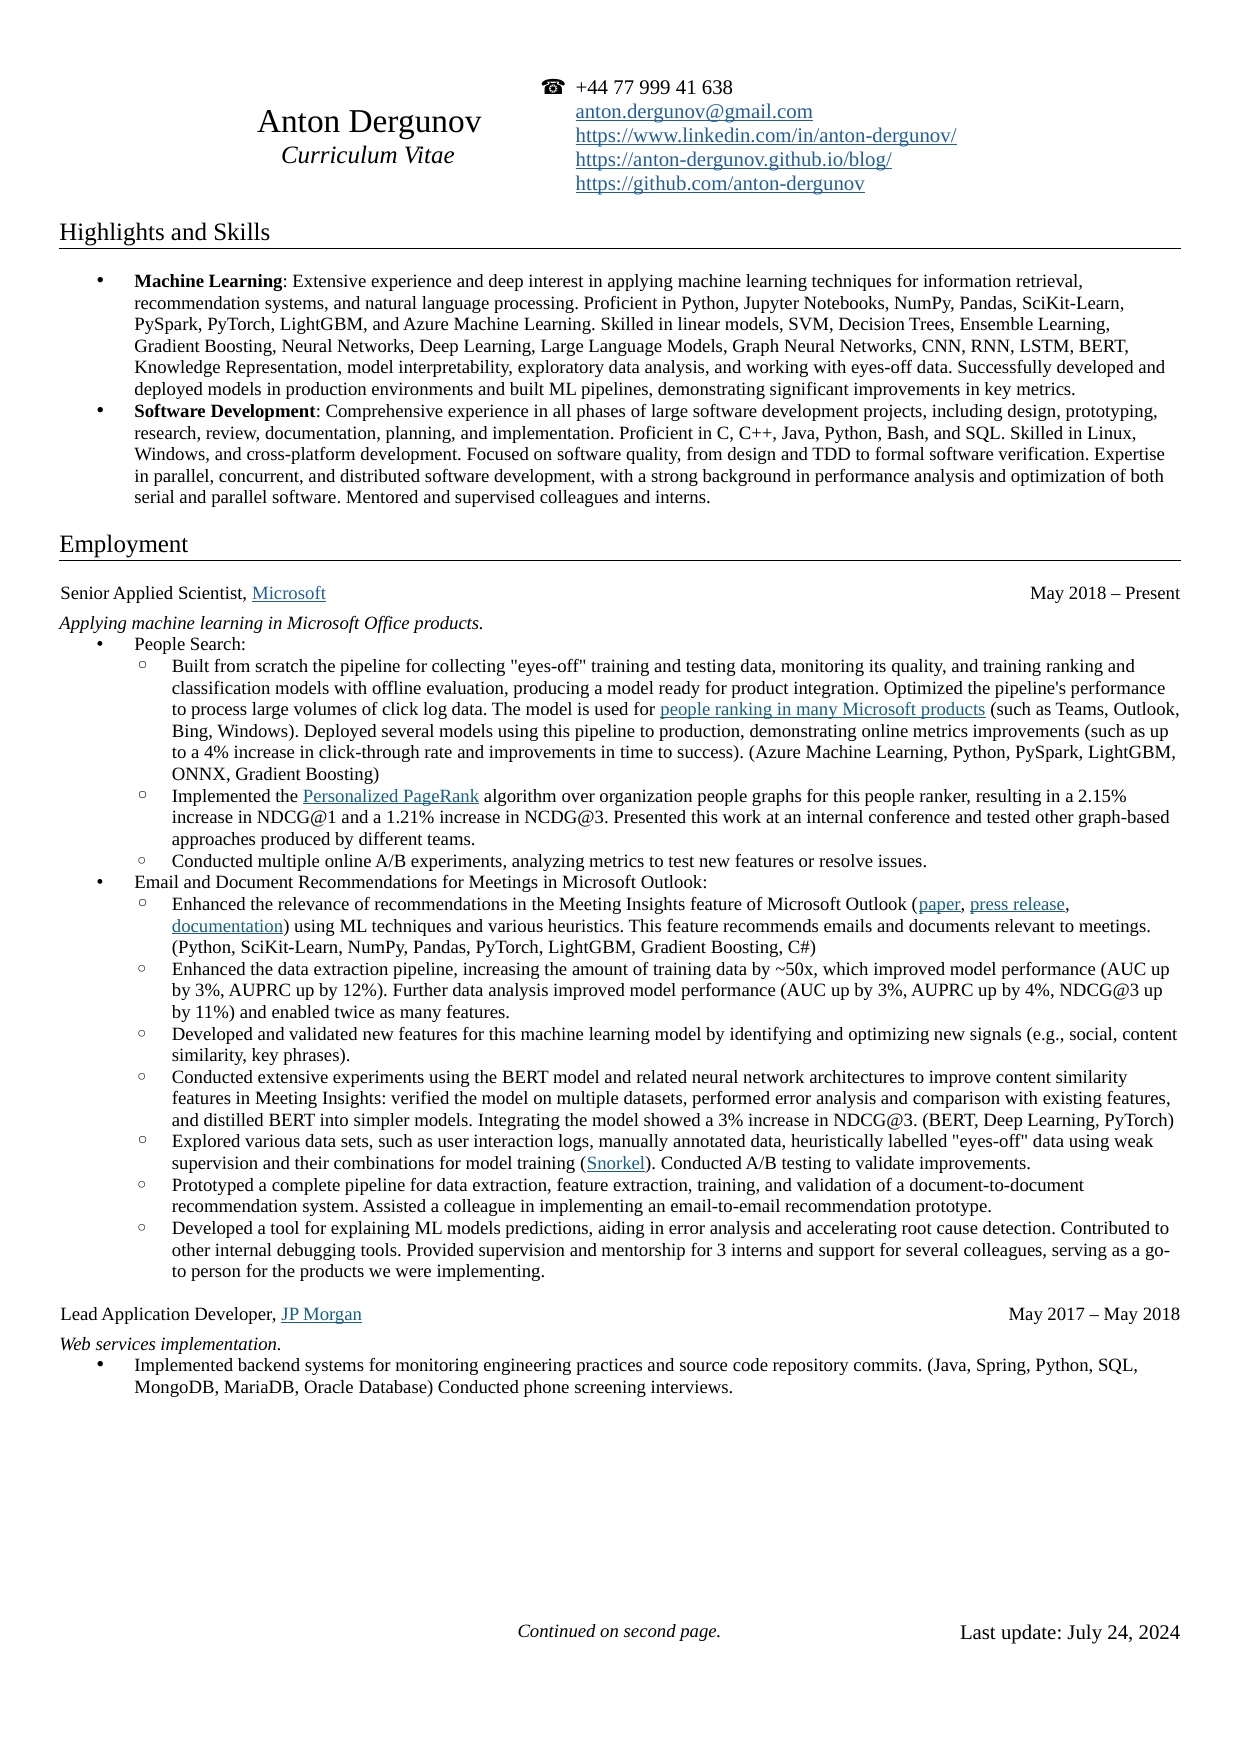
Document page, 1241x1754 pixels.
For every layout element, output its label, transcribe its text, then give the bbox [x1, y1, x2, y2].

table_header ☎️ [540, 75, 575, 99]
list Enhanced the relevance of recommendations in the Meeting Insights feature of Microsoft Outlook (paper, press release, documentation) using ML techniques and various heuristics. This feature recommends emails and documents relevant to meetings. (Python, SciKit-Learn, NumPy, Pandas, PyTorch, LightGBM, Gradient Boosting, C#) [134, 893, 1181, 958]
table_cell https://github.com/anton-dergunov [575, 171, 1084, 195]
list Developed and validated new features for this machine learning model by identifying and optimizing new signals (e.g., social, content similarity, key phrases). [134, 1022, 1181, 1066]
list Email and Document Recommendations for Meetings in Microsoft Outlook: [97, 871, 1181, 893]
table_header May 2018 – Present [916, 582, 1181, 612]
table_cell 🌐 [540, 147, 575, 171]
table_header +44 77 999 41 638 [575, 75, 1084, 99]
list Enhanced the data extraction pipeline, increasing the amount of training data by ~50x, which improved model performance (AUC up by 3%, AUPRC up by 12%). Further data analysis improved model performance (AUC up by 3%, AUPRC up by 4%, NDCG@3 up by 11%) and enabled twice as many features. [134, 958, 1181, 1022]
list Implemented the Personalized PageRank algorithm over organization people graphs for this people ranker, resulting in a 2.15% increase in NDCG@1 and a 1.21% increase in NCDG@3. Presented this work at an internal conference and tested other graph-based approaches produced by different teams. [134, 784, 1181, 849]
table_header Lead Application Developer, JP Morgan [59, 1303, 916, 1332]
list Conducted multiple online A/B experiments, analyzing metrics to test new features or resolve issues. [134, 849, 1181, 871]
list People Search: [97, 633, 1181, 655]
table_cell anton.dergunov@gmail.com [575, 99, 1084, 123]
text Web services implementation. [59, 1332, 1181, 1354]
list Built from scratch the pipeline for collecting "eyes-off" training and testing data, monitoring its quality, and training ranking and classification models with offline evaluation, producing a model ready for product integration. Optimized the pipeline's performance to process large volumes of click log data. The model is used for people ranking in many Microsoft products (such as Teams, Outlook, Bing, Windows). Deployed several models using this pipeline to production, demonstrating online metrics improvements (such as up to a 4% increase in click-through rate and improvements in time to success). (Azure Machine Learning, Python, PySpark, LightGBM, ONNX, Gradient Boosting) [134, 655, 1181, 784]
list Developed a tool for explaining ML models predictions, aiding in error analysis and accelerating root cause detection. Contributed to other internal debugging tools. Provided supervision and mentorship for 3 interns and support for several colleagues, serving as a go-to person for the products we were implementing. [134, 1217, 1181, 1282]
table_cell 🐯 [540, 171, 575, 195]
table_cell https://anton-dergunov.github.io/blog/ [575, 147, 1084, 171]
table_cell 💼 [540, 123, 575, 147]
text Employment [59, 529, 1181, 560]
table_header May 2017 – May 2018 [916, 1303, 1181, 1332]
table_cell 📧 [540, 99, 575, 123]
table_header Senior Applied Scientist, Microsoft [59, 582, 916, 612]
list Software Development: Comprehensive experience in all phases of large software development projects, including design, prototyping, research, review, documentation, planning, and implementation. Proficient in C, C++, Java, Python, Bash, and SQL. Skilled in Linux, Windows, and cross-platform development. Focused on software quality, from design and TDD to formal software verification. Expertise in parallel, concurrent, and distributed software development, with a strong background in performance analysis and optimization of both serial and parallel software. Mentored and supervised colleagues and interns. [97, 399, 1181, 508]
list Conducted extensive experiments using the BERT model and related neural network architectures to improve content similarity features in Meeting Insights: verified the model on multiple datasets, performed error analysis and comparison with existing features, and distilled BERT into simpler models. Integrating the model showed a 3% increase in NDCG@3. (BERT, Deep Learning, PyTorch) [134, 1066, 1181, 1130]
table_header Anton Dergunov Curriculum Vitae [198, 75, 540, 195]
table_cell https://www.linkedin.com/in/anton-dergunov/ [575, 123, 1084, 147]
list Machine Learning: Extensive experience and deep interest in applying machine learning techniques for information retrieval, recommendation systems, and natural language processing. Proficient in Python, Jupyter Notebooks, NumPy, Pandas, SciKit-Learn, PySpark, PyTorch, LightGBM, and Azure Machine Learning. Skilled in linear models, SVM, Decision Trees, Ensemble Learning, Gradient Boosting, Neural Networks, Deep Learning, Large Language Models, Graph Neural Networks, CNN, RNN, LSTM, BERT, Knowledge Representation, model interpretability, exploratory data analysis, and working with eyes-off data. Successfully developed and deployed models in production environments and built ML pipelines, demonstrating significant improvements in key metrics. [97, 270, 1181, 399]
text Applying machine learning in Microsoft Office products. [59, 612, 1181, 633]
list Implemented backend systems for monitoring engineering practices and source code repository commits. (Java, Spring, Python, SQL, MongoDB, MariaDB, Oracle Database) Conducted phone screening interviews. [97, 1354, 1181, 1398]
list Prototyped a complete pipeline for data extraction, feature extraction, training, and validation of a document-to-document recommendation system. Assisted a colleague in implementing an email-to-email recommendation prototype. [134, 1174, 1181, 1217]
list Explored various data sets, such as user interaction logs, manually annotated data, heuristically labelled "eyes-off" data using weak supervision and their combinations for model training (Snorkel). Conducted A/B testing to validate improvements. [134, 1130, 1181, 1174]
text Highlights and Skills [59, 217, 1181, 248]
